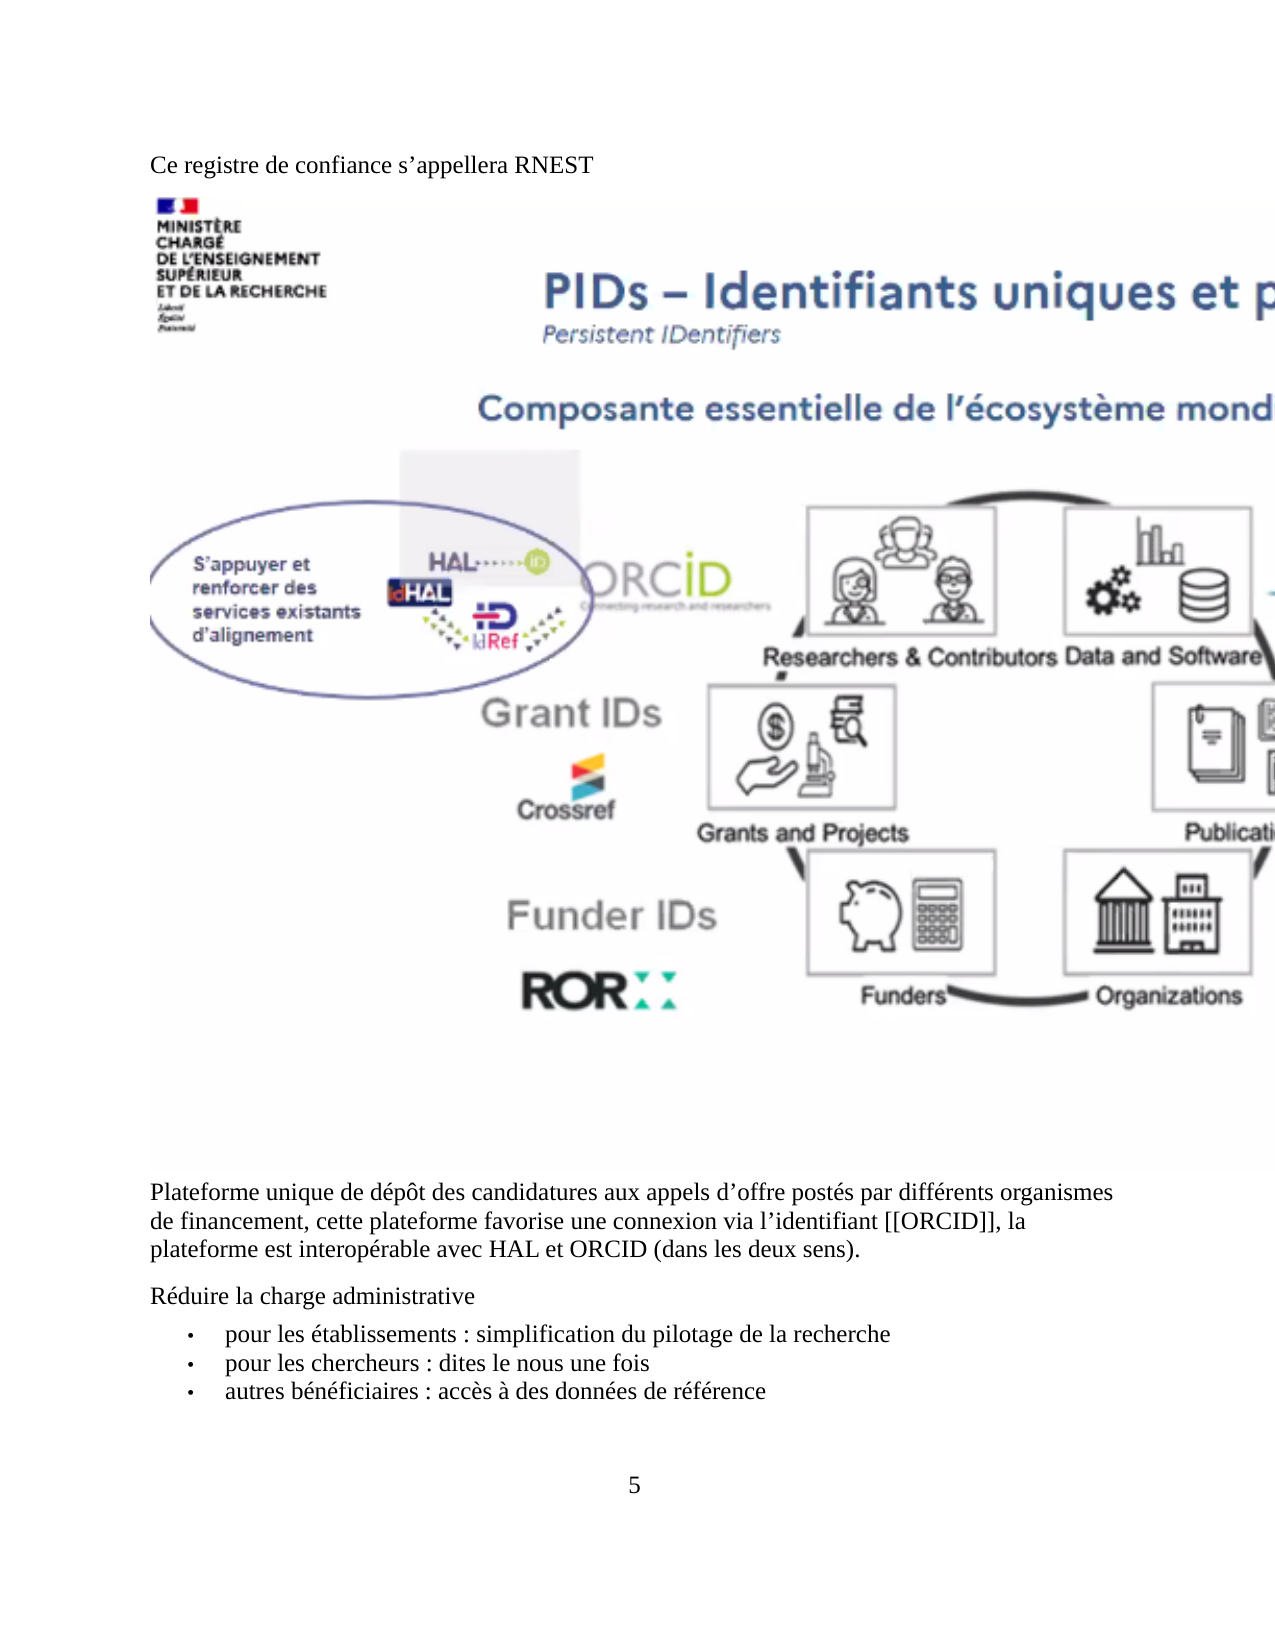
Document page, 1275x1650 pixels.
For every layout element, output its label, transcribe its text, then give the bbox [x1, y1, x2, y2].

list autres bénéficiaires : accès à des données de référence [187, 1376, 1125, 1405]
text Plateforme unique de dépôt des candidatures aux appels d’offre postés par différents organismes de financement, cette plateforme favorise une connexion via l’identifiant [[ORCID]], la plateforme est interopérable avec HAL et ORCID (dans les deux sens). [150, 1172, 1125, 1263]
list pour les chercheurs : dites le nous une fois [187, 1348, 1125, 1376]
picture [150, 196, 1275, 1172]
text Ce registre de confiance s’appellera RNEST [150, 150, 1125, 179]
text Réduire la charge administrative [150, 1281, 1125, 1310]
list pour les établissements : simplification du pilotage de la recherche [187, 1319, 1125, 1348]
